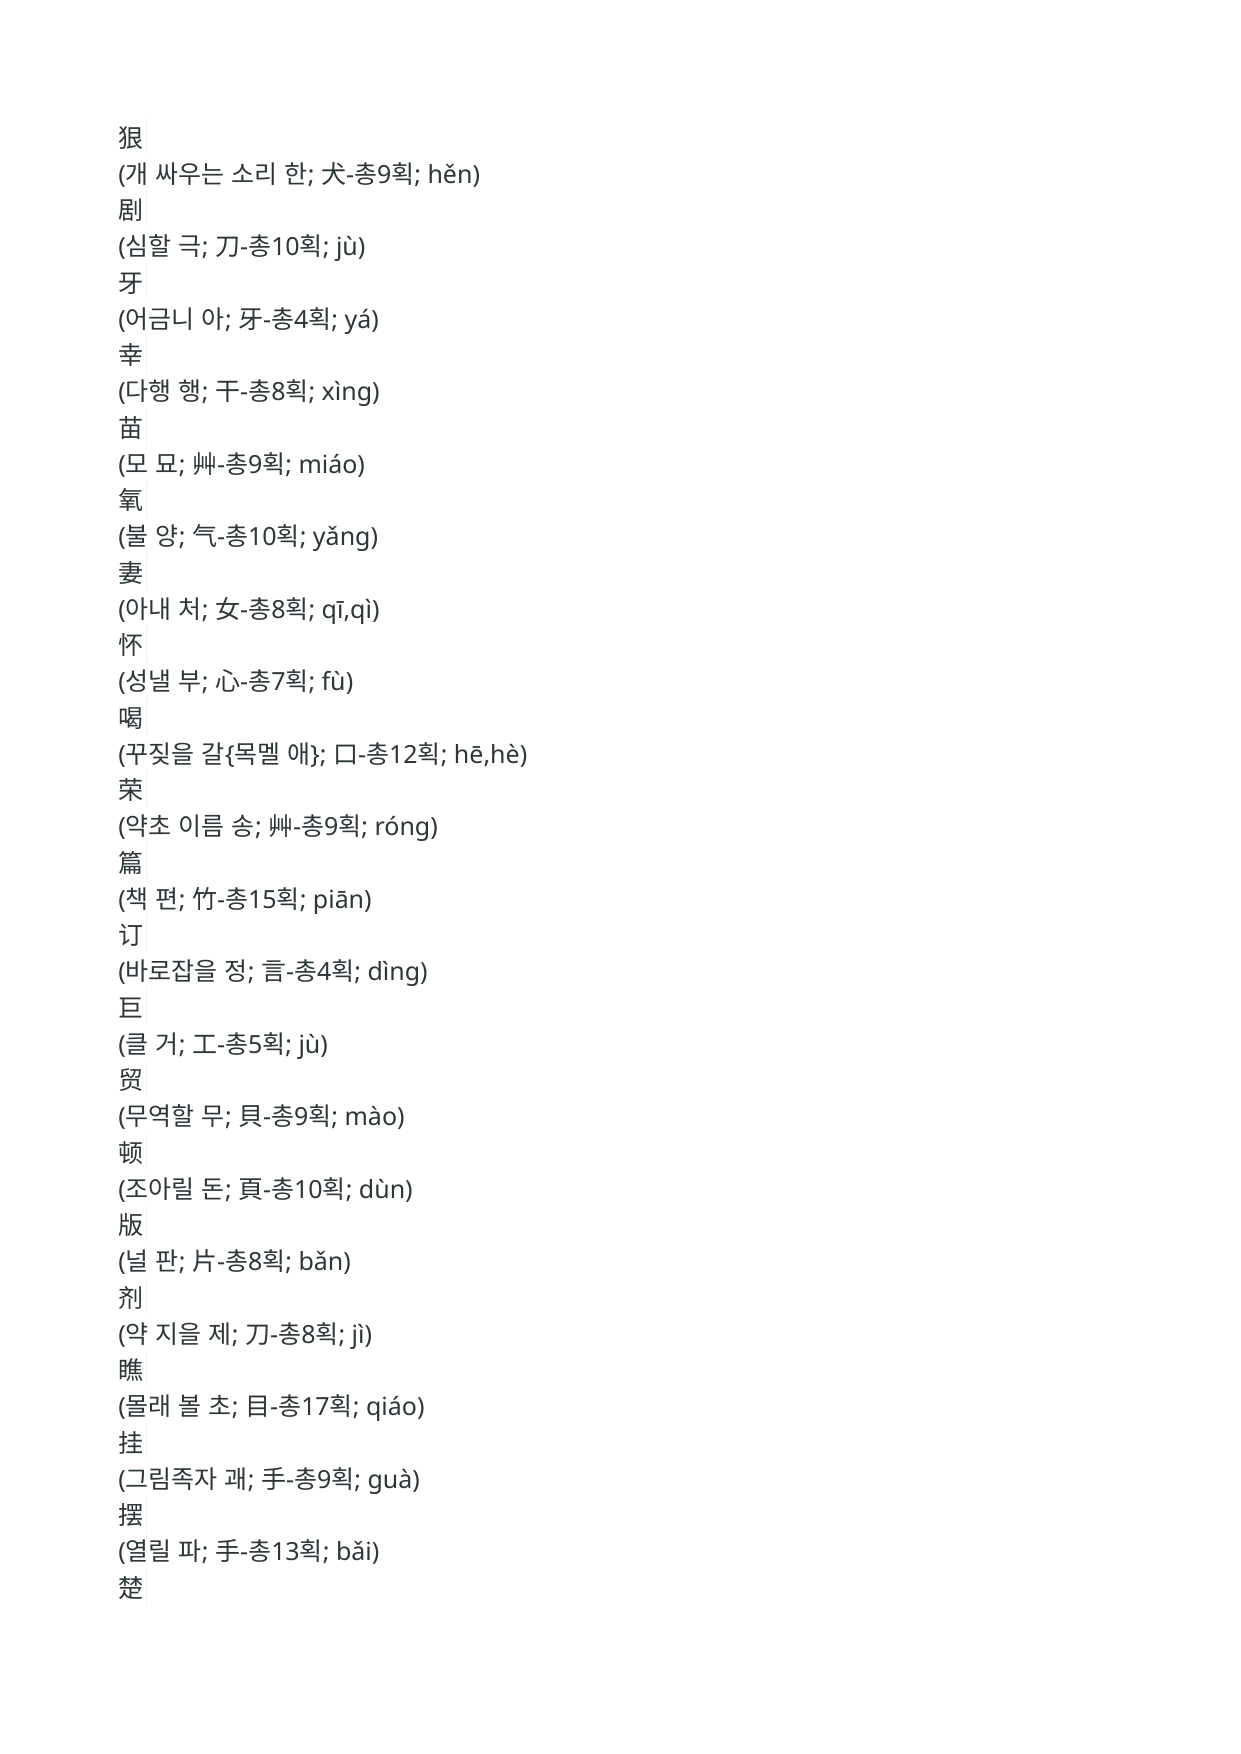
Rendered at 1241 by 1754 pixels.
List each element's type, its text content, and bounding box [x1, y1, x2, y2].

text [147, 336, 1122, 372]
text [147, 1206, 1122, 1242]
text 荣 [118, 771, 146, 807]
text 狠 [118, 118, 146, 154]
text 摆 [118, 1496, 146, 1532]
text 氧 [118, 481, 146, 517]
text 剧 [118, 191, 146, 227]
text 怀 [118, 626, 146, 662]
text [147, 1061, 1122, 1097]
text 顿 [118, 1133, 146, 1169]
text (약 지을 제; ⼑-총8획; jì) [118, 1314, 1122, 1351]
text (약초 이름 송; ⾋-총9획; róng) [118, 807, 1122, 843]
text (책 편; ⽵-총15획; piān) [118, 879, 1122, 916]
text [147, 916, 1122, 952]
text (클 거; ⼯-총5획; jù) [118, 1024, 1122, 1061]
text 版 [118, 1206, 146, 1242]
text (몰래 볼 초; ⽬-총17획; qiáo) [118, 1387, 1122, 1423]
text 牙 [118, 263, 146, 299]
text (모 묘; ⾋-총9획; miáo) [118, 444, 1122, 481]
text [147, 1278, 1122, 1314]
text 瞧 [118, 1351, 146, 1387]
text [147, 988, 1122, 1024]
text 苗 [118, 408, 146, 444]
text (무역할 무; ⾙-총9획; mào) [118, 1097, 1122, 1133]
text [147, 626, 1122, 662]
text 妻 [118, 553, 146, 589]
text [147, 408, 1122, 444]
text 幸 [118, 336, 146, 372]
text [147, 1496, 1122, 1532]
text [147, 191, 1122, 227]
text [147, 843, 1122, 879]
text 巨 [118, 988, 146, 1024]
text [147, 1568, 1122, 1604]
text (꾸짖을 갈{목멜 애}; ⼝-총12획; hē,hè) [118, 734, 1122, 771]
text [147, 698, 1122, 734]
text (성낼 부; ⼼-총7획; fù) [118, 662, 1122, 698]
text 篇 [118, 843, 146, 879]
text [147, 1423, 1122, 1459]
text 楚 [118, 1568, 146, 1604]
text (조아릴 돈; ⾴-총10획; dùn) [118, 1169, 1122, 1206]
text 挂 [118, 1423, 146, 1459]
text [147, 771, 1122, 807]
text (열릴 파; ⼿-총13획; bǎi) [118, 1532, 1122, 1568]
text (불 양; ⽓-총10획; yǎng) [118, 517, 1122, 553]
text (어금니 아; ⽛-총4획; yá) [118, 299, 1122, 336]
text [147, 1133, 1122, 1169]
text 贸 [118, 1061, 146, 1097]
text (개 싸우는 소리 한; ⽝-총9획; hěn) [118, 154, 1122, 191]
text (심할 극; ⼑-총10획; jù) [118, 227, 1122, 263]
text 剂 [118, 1278, 146, 1314]
text (그림족자 괘; ⼿-총9획; guà) [118, 1459, 1122, 1496]
text [147, 1351, 1122, 1387]
text 订 [118, 916, 146, 952]
text (아내 처; ⼥-총8획; qī,qì) [118, 589, 1122, 626]
text 喝 [118, 698, 146, 734]
text [147, 118, 1122, 154]
text (다행 행; ⼲-총8획; xìng) [118, 372, 1122, 408]
text [147, 553, 1122, 589]
text (널 판; ⽚-총8획; bǎn) [118, 1242, 1122, 1278]
text (바로잡을 정; ⾔-총4획; dìng) [118, 952, 1122, 988]
text [147, 481, 1122, 517]
text [147, 263, 1122, 299]
